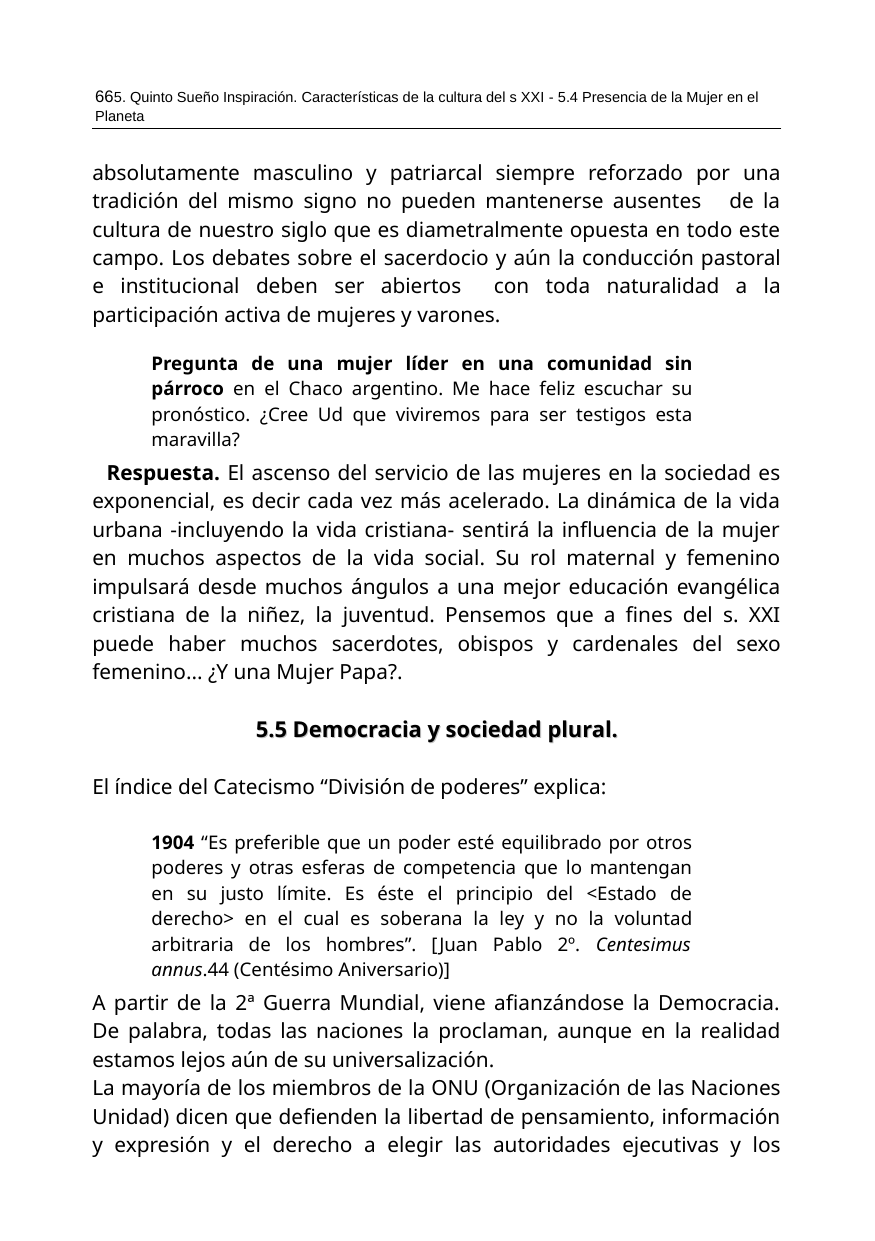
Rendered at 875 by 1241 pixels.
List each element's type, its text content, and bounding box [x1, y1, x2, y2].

text 1904 “Es preferible que un poder esté equilibrado por otros poderes y otras esferas de competencia que lo mantengan en su justo límite. Es éste el principio del <Estado de derecho> en el cual es soberana la ley y no la voluntad arbitraria de los hombres”. [Juan Pablo 2º. Centesimus annus.44 (Centésimo Aniversario)] [151, 829, 693, 982]
text La mayoría de los miembros de la ONU (Organización de las Naciones Unidad) dicen que defienden la libertad de pensamiento, información y expresión y el derecho a elegir las autoridades ejecutivas y los [92, 1073, 781, 1159]
text El índice del Catecismo “División de poderes” explica: [92, 772, 781, 801]
text A partir de la 2ª Guerra Mundial, viene afianzándose la Democracia. De palabra, todas las naciones la proclaman, aunque en la realidad estamos lejos aún de su universalización. [92, 988, 781, 1073]
subtitle 5.5 Democracia y sociedad plural. [92, 714, 781, 744]
text Respuesta. El ascenso del servicio de las mujeres en la sociedad es exponencial, es decir cada vez más acelerado. La dinámica de la vida urbana -incluyendo la vida cristiana- sentirá la influencia de la mujer en muchos aspectos de la vida social. Su rol maternal y femenino impulsará desde muchos ángulos a una mejor educación evangélica cristiana de la niñez, la juventud. Pensemos que a fines del s. XXI puede haber muchos sacerdotes, obispos y cardenales del sexo femenino... ¿Y una Mujer Papa?. [92, 458, 781, 686]
text Pregunta de una mujer líder en una comunidad sin párroco en el Chaco argentino. Me hace feliz escuchar su pronóstico. ¿Cree Ud que viviremos para ser testigos esta maravilla? [151, 350, 693, 452]
text absolutamente masculino y patriarcal siempre reforzado por una tradición del mismo signo no pueden mantenerse ausentes de la cultura de nuestro siglo que es diametralmente opuesta en todo este campo. Los debates sobre el sacerdocio y aún la conducción pastoral e institucional deben ser abiertos con toda naturalidad a la participación activa de mujeres y varones. [92, 158, 781, 328]
